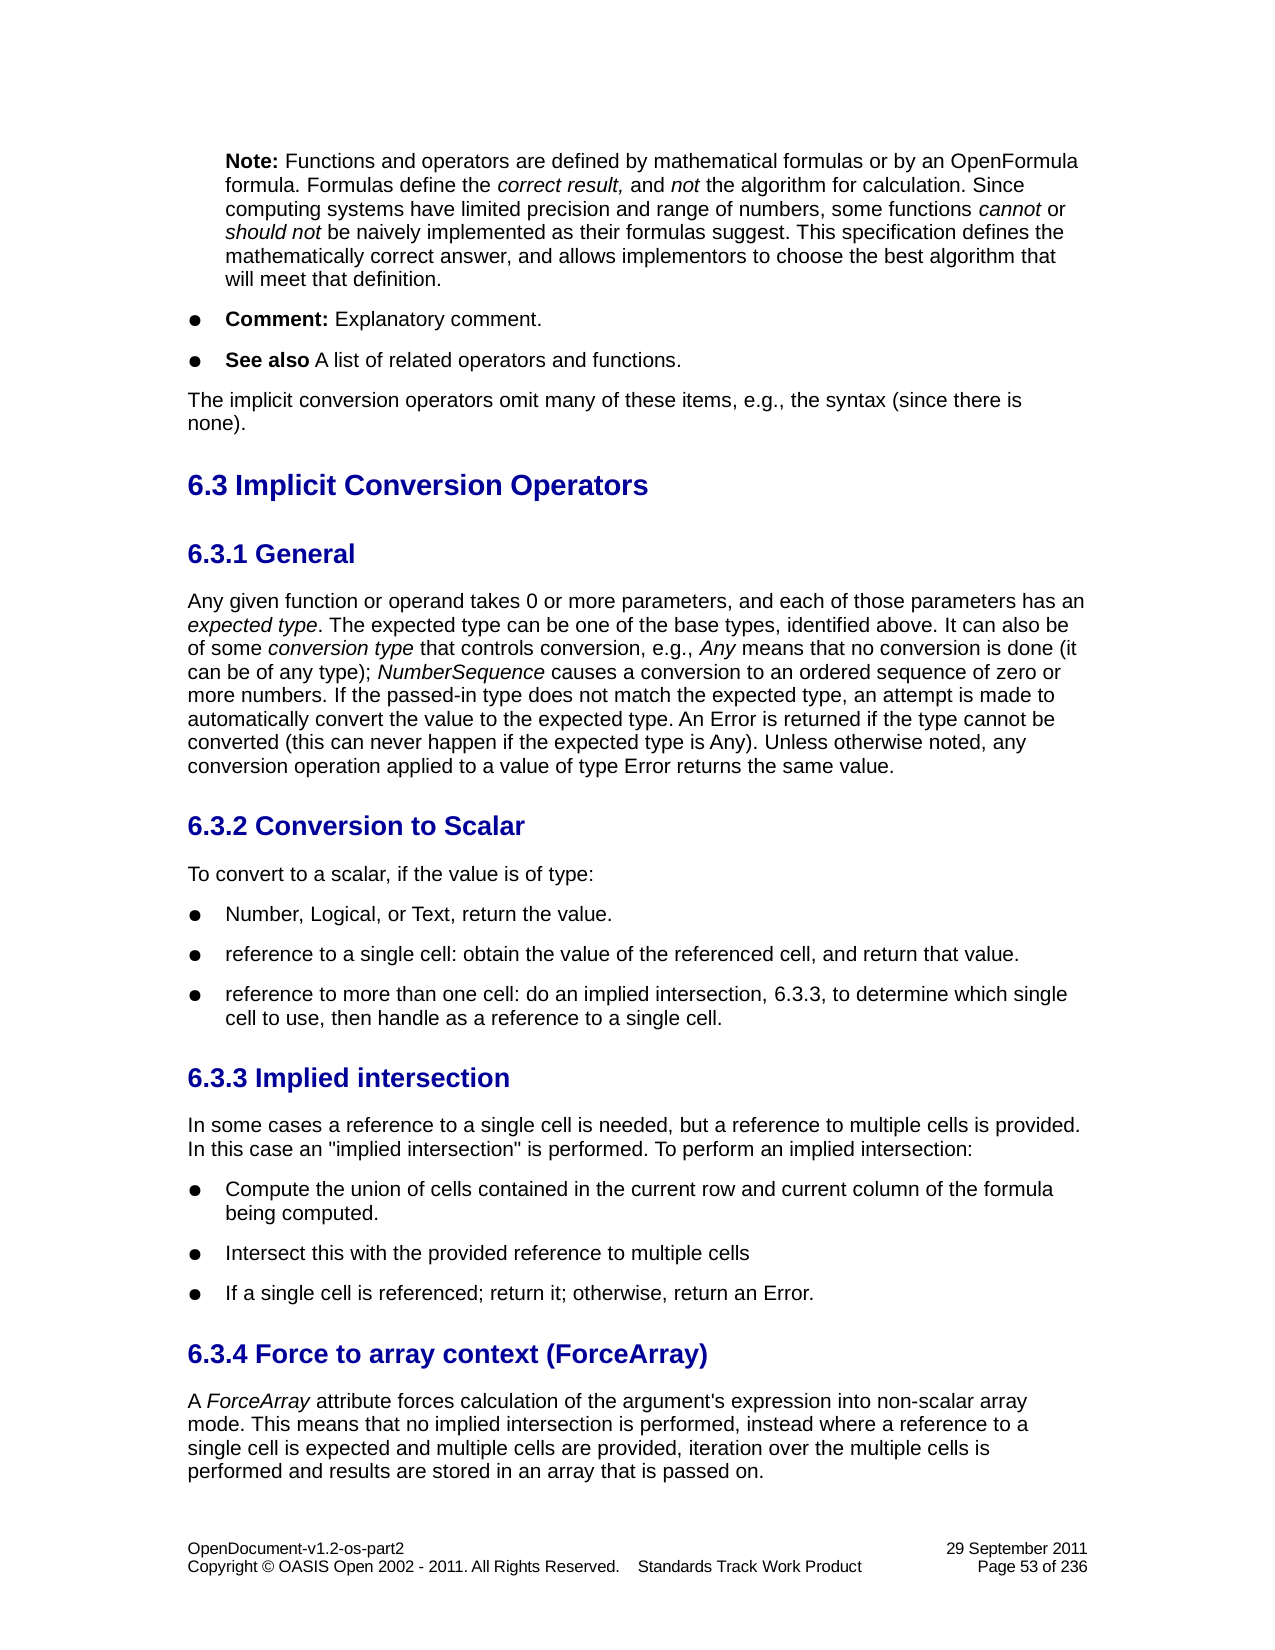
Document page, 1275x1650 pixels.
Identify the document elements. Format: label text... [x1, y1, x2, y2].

list Compute the union of cells contained in the current row and current column of the formula being computed. [187, 1178, 1088, 1225]
text To convert to a scalar, if the value is of type: [187, 862, 1088, 886]
list reference to a single cell: obtain the value of the referenced cell, and return that value. [187, 942, 1088, 966]
subtitle Force to array context (ForceArray) [187, 1338, 1088, 1368]
list reference to more than one cell: do an implied intersection, 6.3.3, to determine which single cell to use, then handle as a reference to a single cell. [187, 983, 1088, 1030]
subtitle Implicit Conversion Operators [187, 469, 1088, 501]
list Intersect this with the provided reference to multiple cells [187, 1241, 1088, 1265]
subtitle Implied intersection [187, 1063, 1088, 1093]
list Note: Functions and operators are defined by mathematical formulas or by an OpenFormula formula. Formulas define the correct result, and not the algorithm for calculation. Since computing systems have limited precision and range of numbers, some functions cannot or should not be naively implemented as their formulas suggest. This specification defines the mathematically correct answer, and allows implementors to choose the best algorithm that will meet that definition. [187, 150, 1088, 291]
list See also A list of related operators and functions. [187, 348, 1088, 372]
list If a single cell is referenced; return it; otherwise, return an Error. [187, 1282, 1088, 1305]
text The implicit conversion operators omit many of these items, e.g., the syntax (since there is none). [187, 388, 1088, 435]
text Any given function or operand takes 0 or more parameters, and each of those parameters has an expected type. The expected type can be one of the base types, identified above. It can also be of some conversion type that controls conversion, e.g., Any means that no conversion is done (it can be of any type); NumberSequence causes a conversion to an ordered sequence of zero or more numbers. If the passed-in type does not match the expected type, an attempt is made to automatically convert the value to the expected type. An Error is returned if the type cannot be converted (this can never happen if the expected type is Any). Unless otherwise noted, any conversion operation applied to a value of type Error returns the same value. [187, 589, 1088, 778]
subtitle General [187, 539, 1088, 569]
list Number, Logical, or Text, return the value. [187, 902, 1088, 926]
list Comment: Explanatory comment. [187, 308, 1088, 331]
subtitle Conversion to Scalar [187, 811, 1088, 841]
text In some cases a reference to a single cell is needed, but a reference to multiple cells is provided. In this case an "implied intersection" is performed. To perform an implied intersection: [187, 1114, 1088, 1161]
text A ForceArray attribute forces calculation of the argument's expression into non-scalar array mode. This means that no implied intersection is performed, instead where a reference to a single cell is expected and multiple cells are provided, iteration over the multiple cells is performed and results are stored in an array that is passed on. [187, 1389, 1088, 1483]
